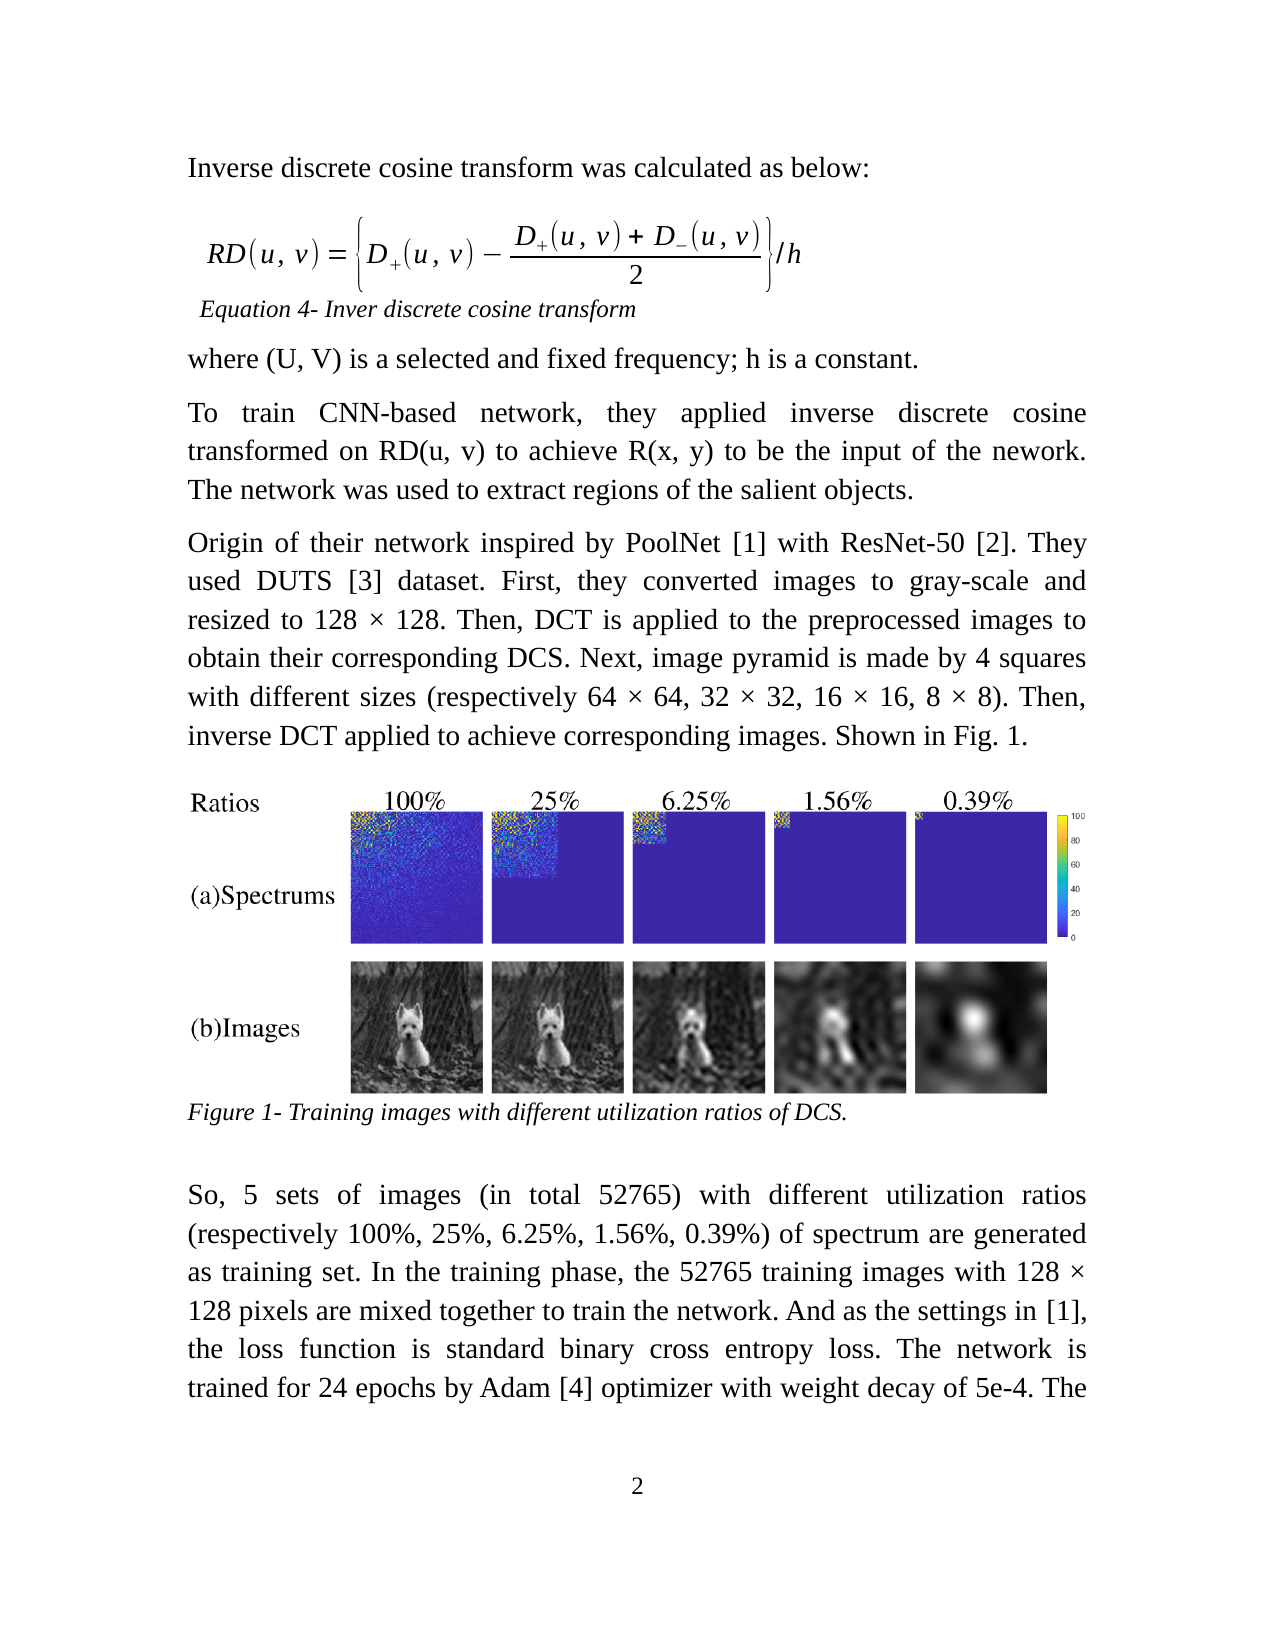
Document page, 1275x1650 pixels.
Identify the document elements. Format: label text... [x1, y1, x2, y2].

text Inverse discrete cosine transform was calculated as below: [187, 150, 1087, 183]
text where (U, V) is a selected and fixed frequency; h is a constant. [187, 342, 1087, 375]
text To train CNN-based network, they applied inverse discrete cosine transformed on RD(u, v) to achieve R(x, y) to be the input of the nework. The network was used to extract regions of the salient objects. [187, 395, 1087, 505]
text Origin of their network inspired by PoolNet [1] with ResNet-50 [2]. They used DUTS [3] dataset. First, they converted images to gray-scale and resized to 128 × 128. Then, DCT is applied to the preprocessed images to obtain their corresponding DCS. Next, image pyramid is made by 4 squares with different sizes (respectively 64 × 64, 32 × 32, 16 × 16, 8 × 8). Then, inverse DCT applied to achieve corresponding images. Shown in Fig. 1. [187, 525, 1087, 751]
picture [187, 783, 1088, 1097]
text Figure 1- Training images with different utilization ratios of DCS. [187, 1097, 1087, 1126]
text Equation 4- Inver discrete cosine transform [199, 216, 807, 323]
text So, 5 sets of images (in total 52765) with different utilization ratios (respectively 100%, 25%, 6.25%, 1.56%, 0.39%) of spectrum are generated as training set. In the training phase, the 52765 training images with 128 × 128 pixels are mixed together to train the network. And as the settings in [1], the loss function is standard binary cross entropy loss. The network is trained for 24 epochs by Adam [4] optimizer with weight decay of 5e-4. The [187, 1177, 1087, 1404]
